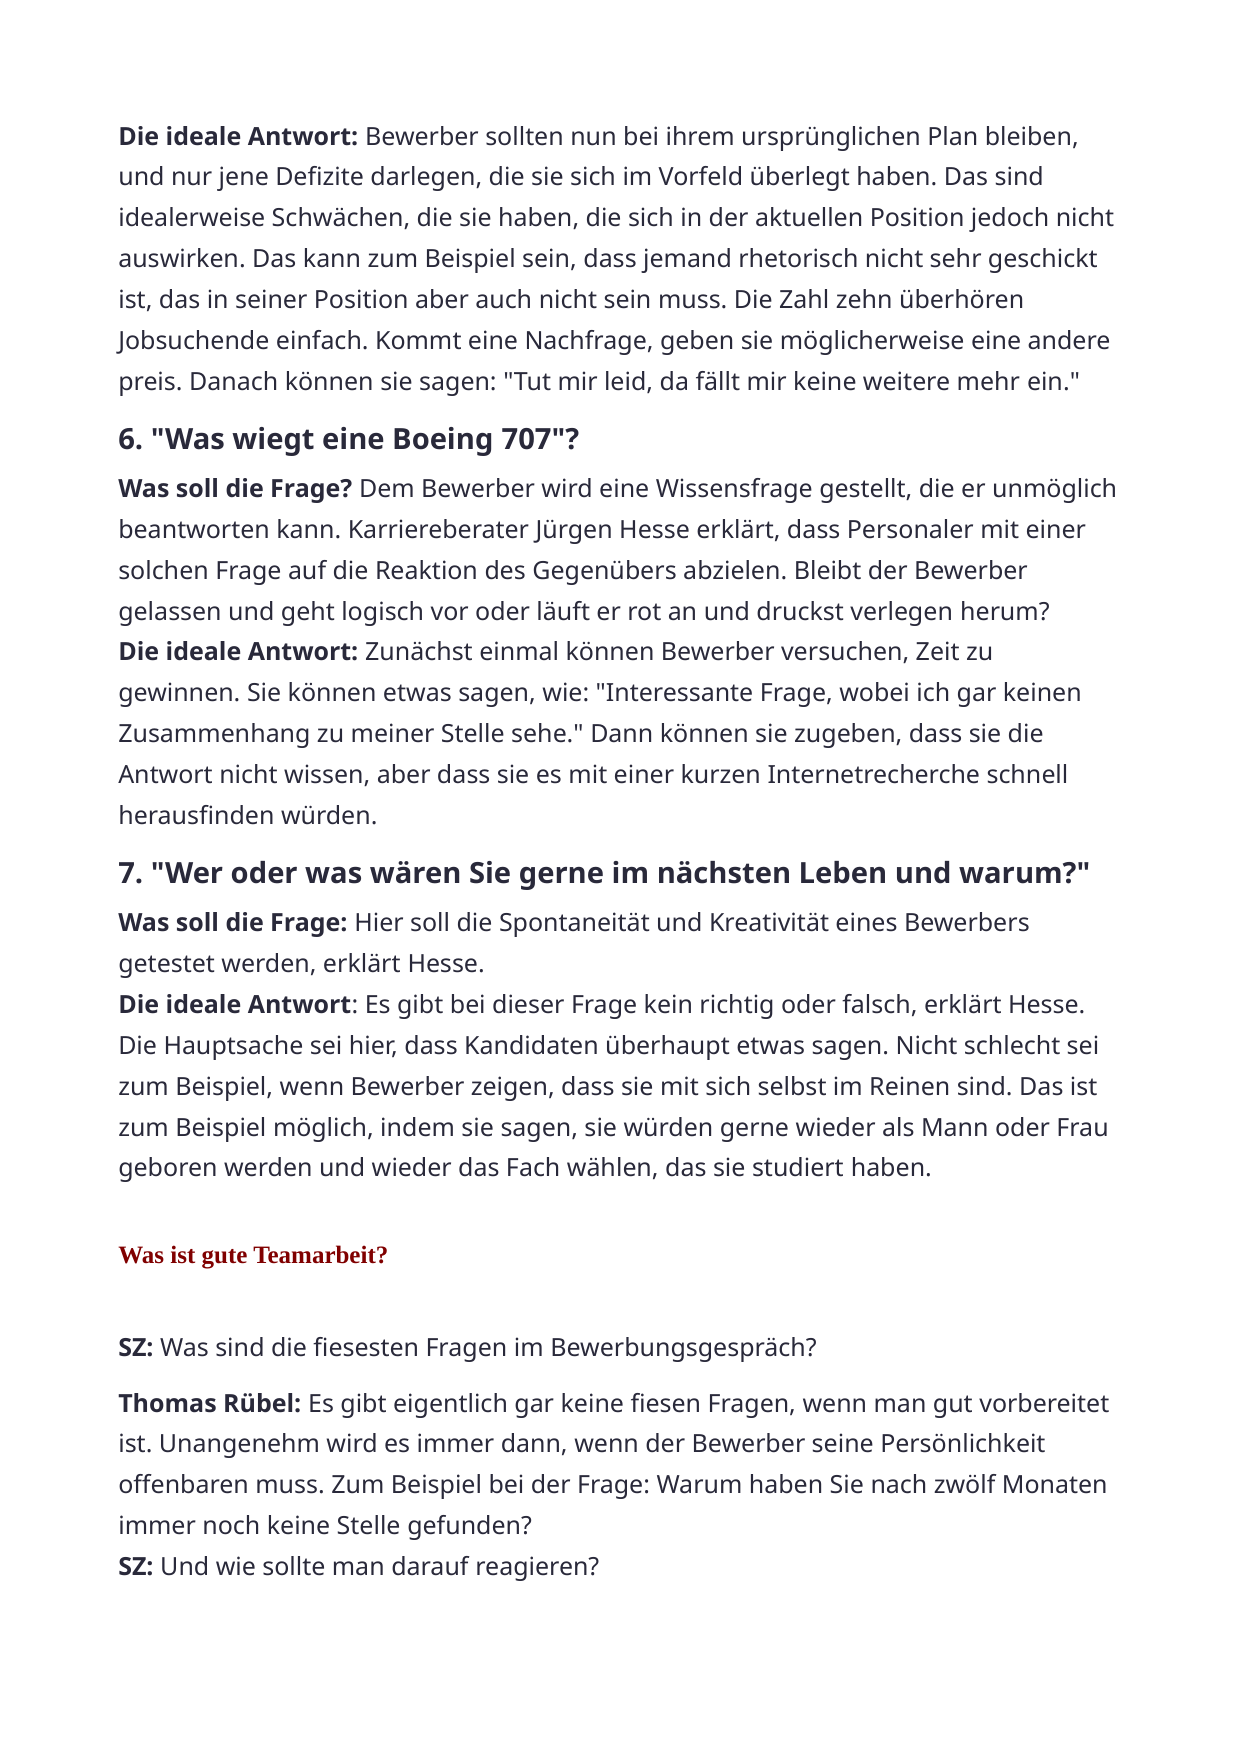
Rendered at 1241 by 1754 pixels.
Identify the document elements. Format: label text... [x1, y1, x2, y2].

text Die ideale Antwort: Es gibt bei dieser Frage kein richtig oder falsch, erklärt Hesse. Die Hauptsache sei hier, dass Kandidaten überhaupt etwas sagen. Nicht schlecht sei zum Beispiel, wenn Bewerber zeigen, dass sie mit sich selbst im Reinen sind. Das ist zum Beispiel möglich, indem sie sagen, sie würden gerne wieder als Mann oder Frau geboren werden und wieder das Fach wählen, das sie studiert haben. [118, 987, 1122, 1184]
text SZ: Und wie sollte man darauf reagieren? [118, 1548, 1122, 1583]
text Die ideale Antwort: Zunächst einmal können Bewerber versuchen, Zeit zu gewinnen. Sie können etwas sagen, wie: "Interessante Frage, wobei ich gar keinen Zusammenhang zu meiner Stelle sehe." Dann können sie zugeben, dass sie die Antwort nicht wissen, aber dass sie es mit einer kurzen Internetrecherche schnell herausfinden würden. [118, 634, 1122, 831]
subtitle 6. "Was wiegt eine Boeing 707"? [118, 418, 1122, 458]
subtitle 7. "Wer oder was wären Sie gerne im nächsten Leben und warum?" [118, 853, 1122, 892]
text Thomas Rübel: Es gibt eigentlich gar keine fiesen Fragen, wenn man gut vorbereitet ist. Unangenehm wird es immer dann, wenn der Bewerber seine Persönlichkeit offenbaren muss. Zum Beispiel bei der Frage: Warum haben Sie nach zwölf Monaten immer noch keine Stelle gefunden? [118, 1385, 1122, 1542]
text Was soll die Frage? Dem Bewerber wird eine Wissensfrage gestellt, die er unmöglich beantworten kann. Karriereberater Jürgen Hesse erklärt, dass Personaler mit einer solchen Frage auf die Reaktion des Gegenübers abzielen. Bleibt der Bewerber gelassen und geht logisch vor oder läuft er rot an und druckst verlegen herum? [118, 471, 1122, 627]
text Was soll die Frage: Hier soll die Spontaneität und Kreativität eines Bewerbers getestet werden, erklärt Hesse. [118, 905, 1122, 980]
text SZ: Was sind die fiesesten Fragen im Bewerbungsgespräch? [118, 1289, 1122, 1364]
text Was ist gute Teamarbeit? [118, 1240, 1122, 1269]
text Die ideale Antwort: Bewerber sollten nun bei ihrem ursprünglichen Plan bleiben, und nur jene Defizite darlegen, die sie sich im Vorfeld überlegt haben. Das sind idealerweise Schwächen, die sie haben, die sich in der aktuellen Position jedoch nicht auswirken. Das kann zum Beispiel sein, dass jemand rhetorisch nicht sehr geschickt ist, das in seiner Position aber auch nicht sein muss. Die Zahl zehn überhören Jobsuchende einfach. Kommt eine Nachfrage, geben sie möglicherweise eine andere preis. Danach können sie sagen: "Tut mir leid, da fällt mir keine weitere mehr ein." [118, 118, 1122, 397]
